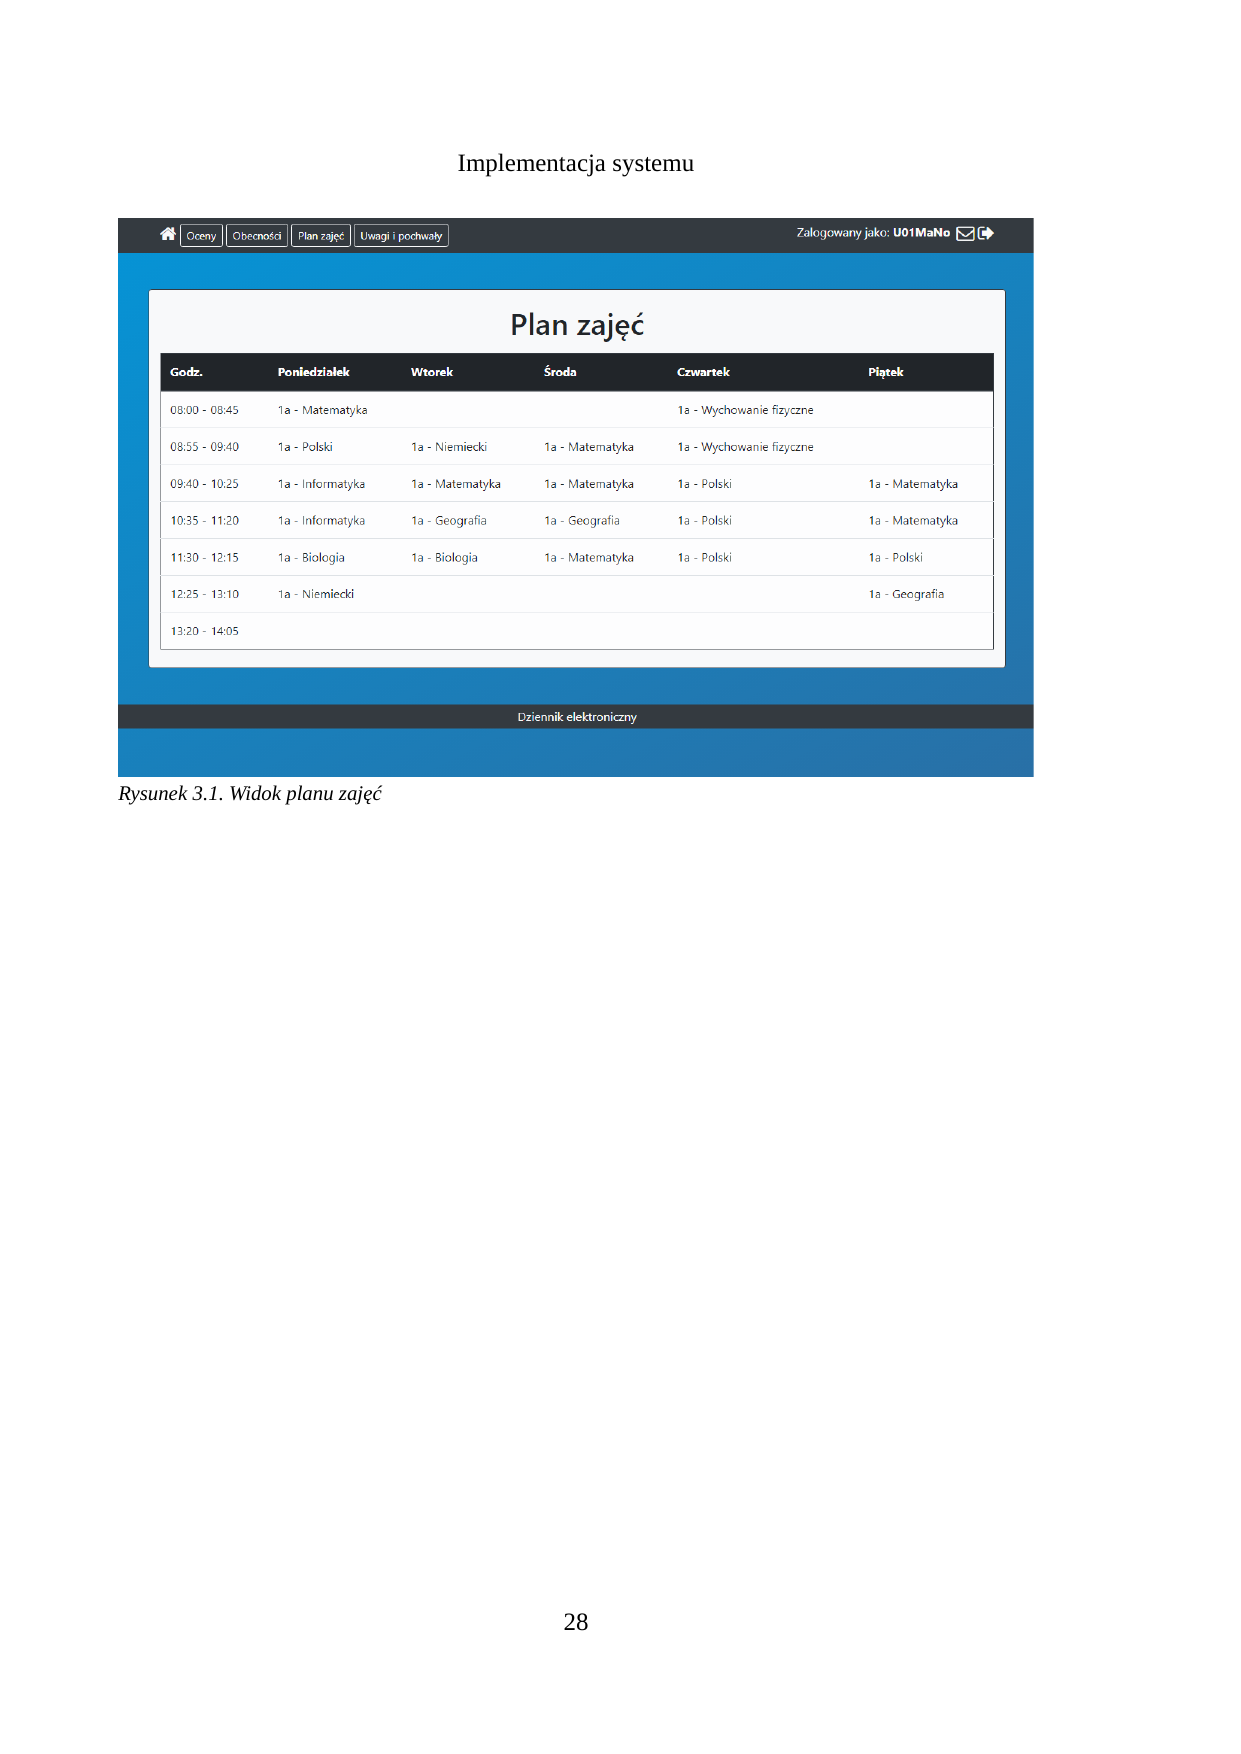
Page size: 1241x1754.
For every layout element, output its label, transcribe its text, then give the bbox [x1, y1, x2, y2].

picture [118, 218, 1034, 777]
text Rysunek 3.1. Widok planu zajęć [118, 777, 1033, 805]
